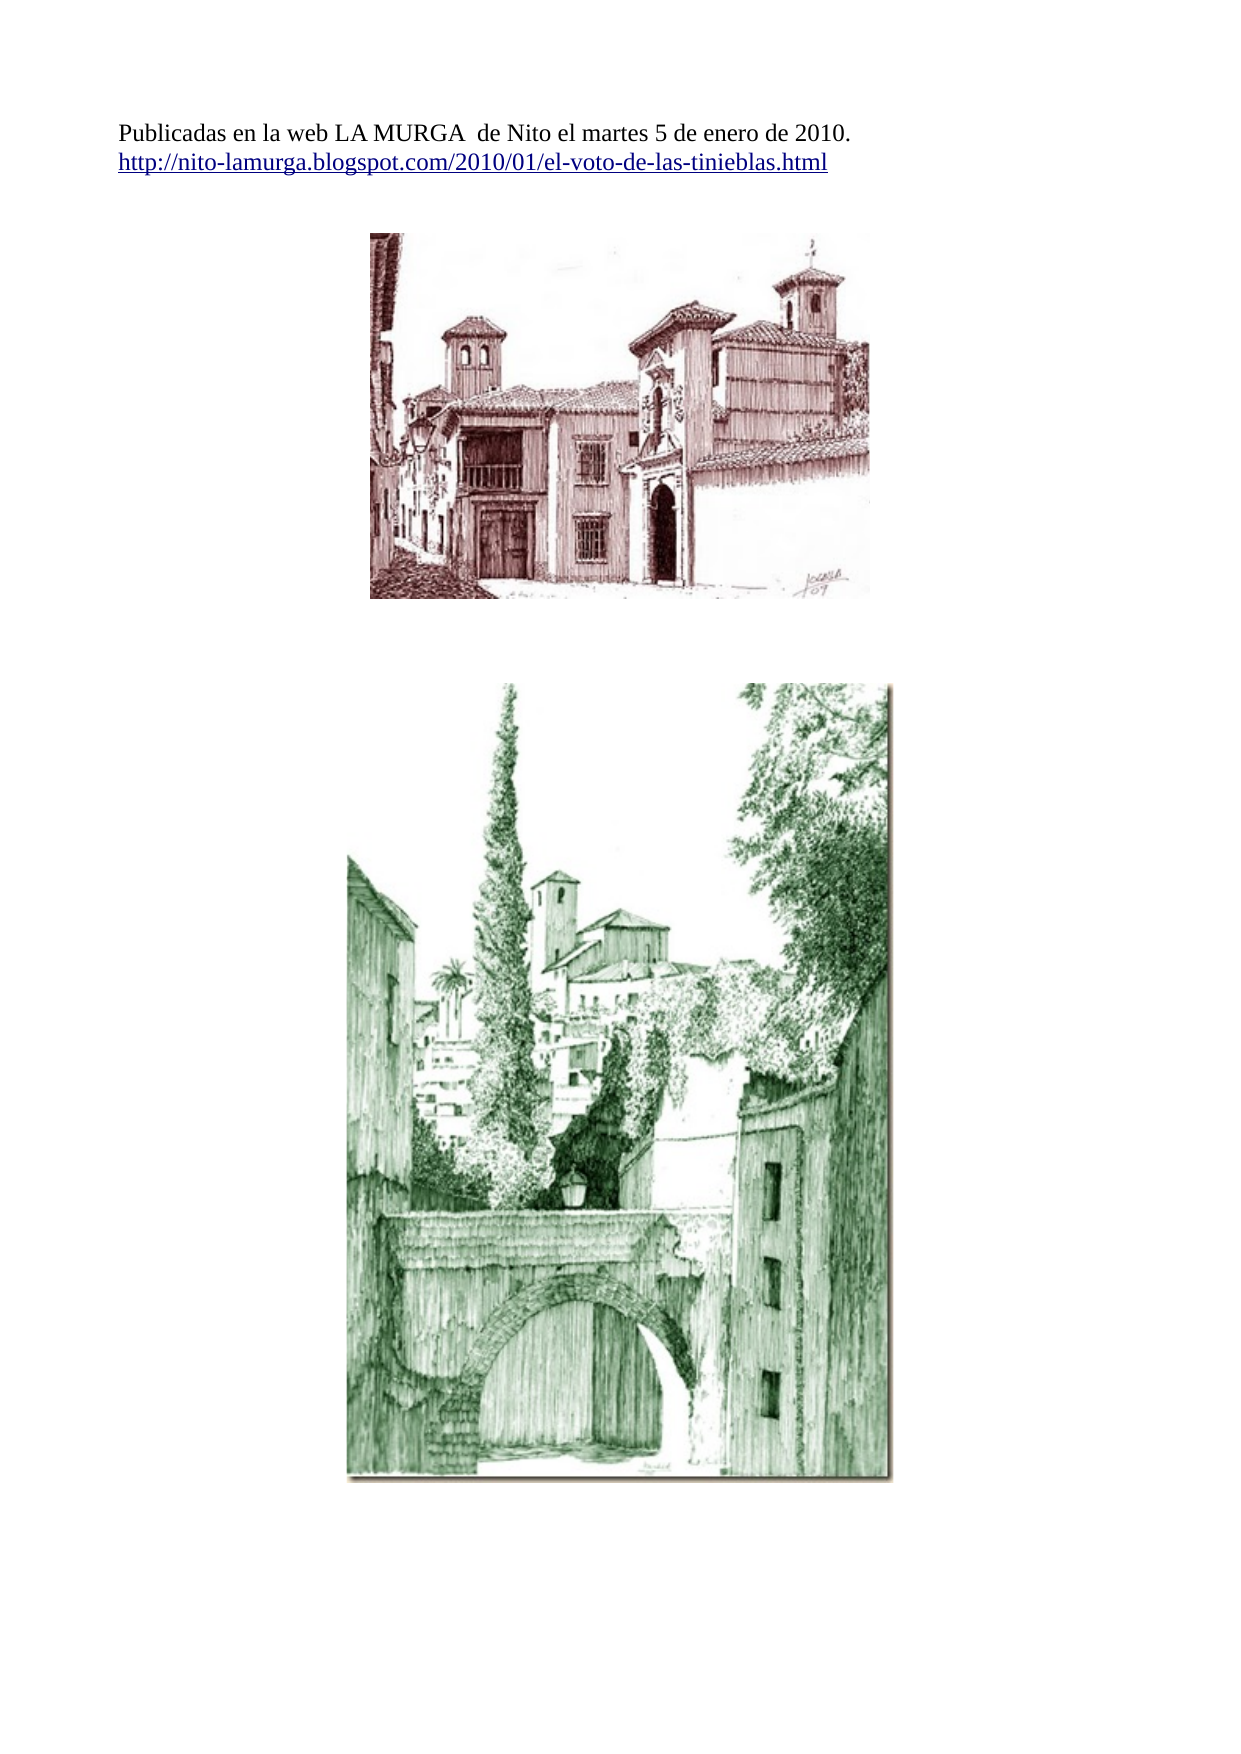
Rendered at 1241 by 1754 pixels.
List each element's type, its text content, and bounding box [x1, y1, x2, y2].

picture [370, 233, 870, 599]
picture [346, 683, 894, 1483]
text Publicadas en la web LA MURGA de Nito el martes 5 de enero de 2010. [118, 118, 1122, 147]
text http://nito-lamurga.blogspot.com/2010/01/el-voto-de-las-tinieblas.html [118, 147, 1122, 176]
